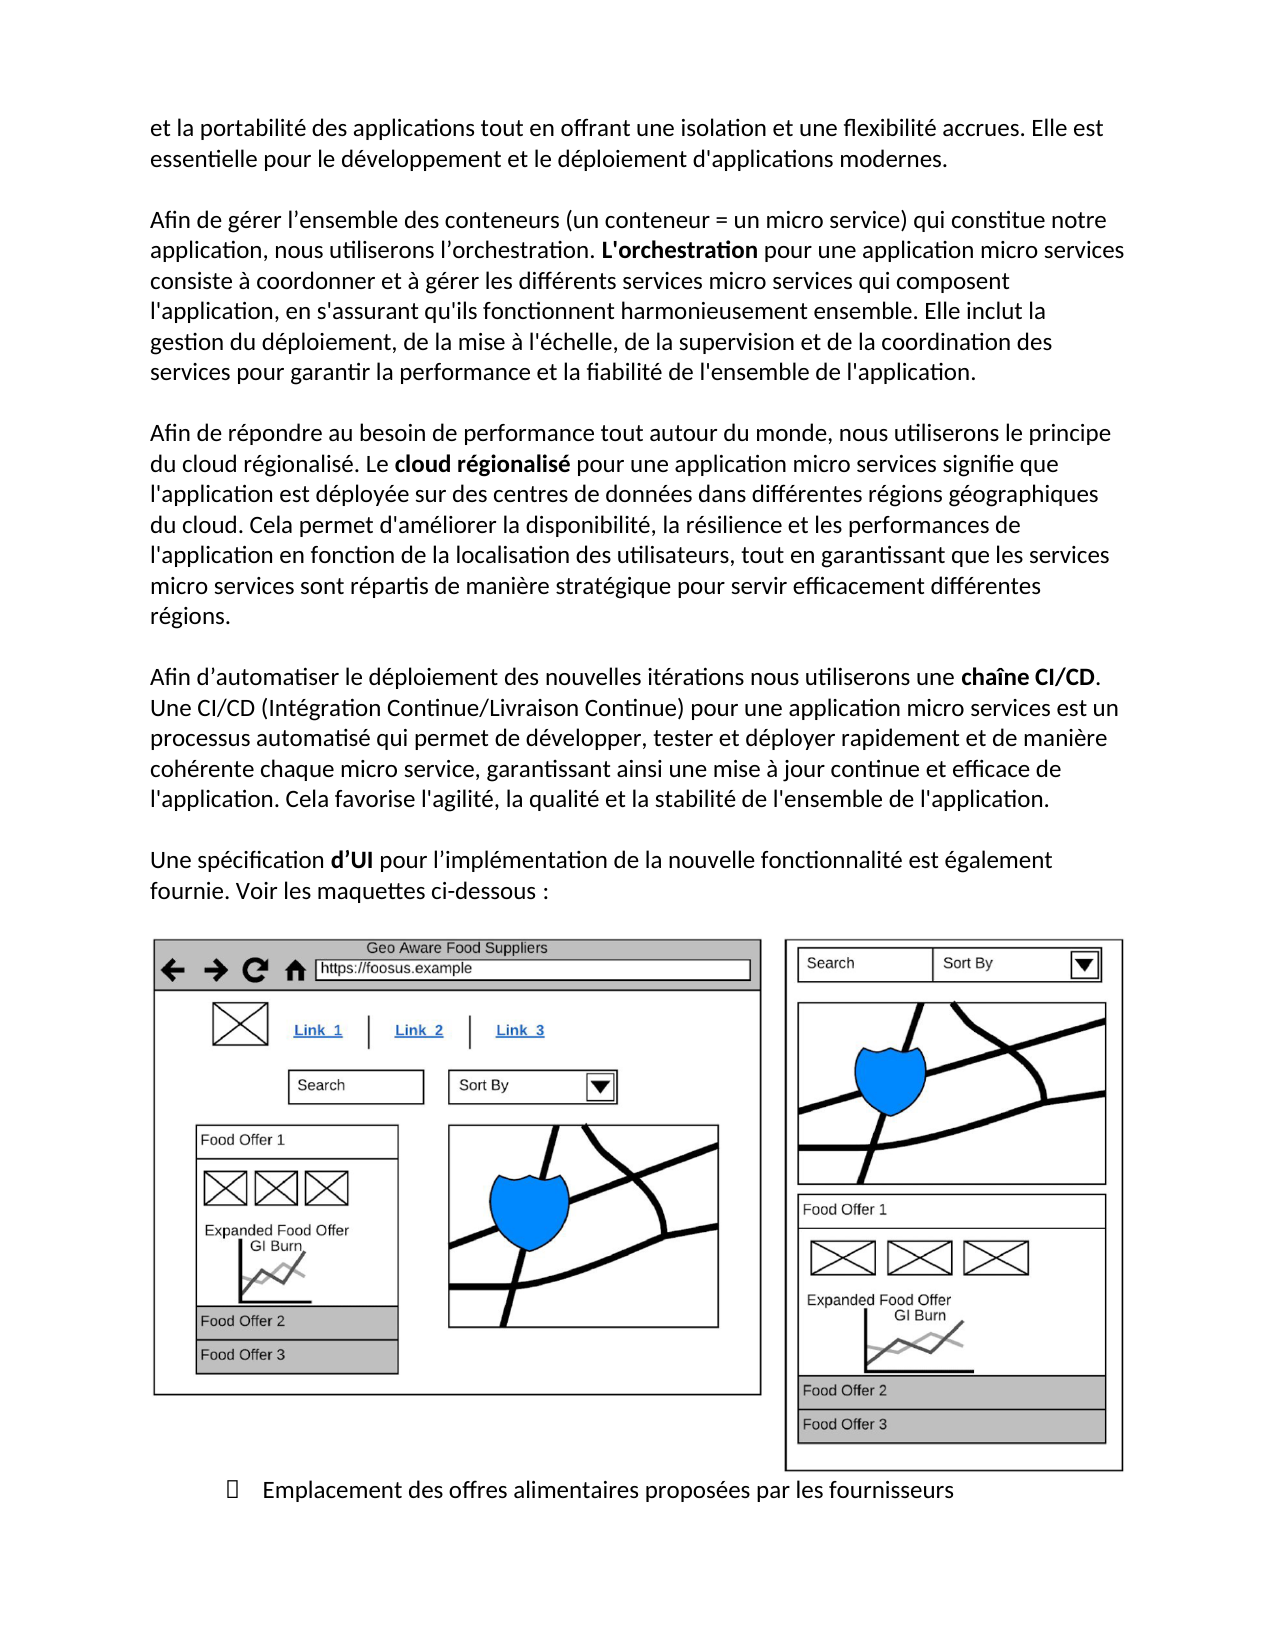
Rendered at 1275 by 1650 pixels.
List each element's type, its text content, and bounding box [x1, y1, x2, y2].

text et la portabilité des applications tout en offrant une isolation et une flexibilité accrues. Elle est essentielle pour le développement et le déploiement d'applications modernes. [150, 112, 1125, 173]
text Une CI/CD (Intégration Continue/​Livraison Continue) pour une application micro services est un processus automatisé qui permet de développer, tester et déployer rapidement et de manière cohérente chaque micro service, garantissant ainsi une mise à jour continue et efficace de l'application. Cela favorise l'agilité, la qualité et la stabilité de l'ensemble de l'application. [150, 692, 1125, 814]
text Afin de gérer l’ensemble des conteneurs (un conteneur = un micro service) qui constitue notre application, nous utiliserons l’orchestration. L'orchestration pour une application micro services consiste à coordonner et à gérer les différents services micro services qui composent l'application, en s'assurant qu'ils fonctionnent harmonieusement ensemble. Elle inclut la gestion du déploiement, de la mise à l'échelle, de la supervision et de la coordination des services pour garantir la performance et la fiabilité de l'ensemble de l'application. [150, 204, 1125, 387]
text Une spécification d’UI pour l’implémentation de la nouvelle fonctionnalité est également fournie. Voir les maquettes ci-dessous : [150, 845, 1125, 906]
list Emplacement des offres alimentaires proposées par les fournisseurs [225, 1473, 1125, 1506]
text Afin de répondre au besoin de performance tout autour du monde, nous utiliserons le principe du cloud régionalisé. Le cloud régionalisé pour une application micro services signifie que l'application est déployée sur des centres de données dans différentes régions géographiques du cloud. Cela permet d'améliorer la disponibilité, la résilience et les performances de l'application en fonction de la localisation des utilisateurs, tout en garantissant que les services micro services sont répartis de manière stratégique pour servir efficacement différentes régions. [150, 417, 1125, 631]
text Afin d’automatiser le déploiement des nouvelles itérations nous utiliserons une chaîne CI/CD. [150, 662, 1125, 692]
